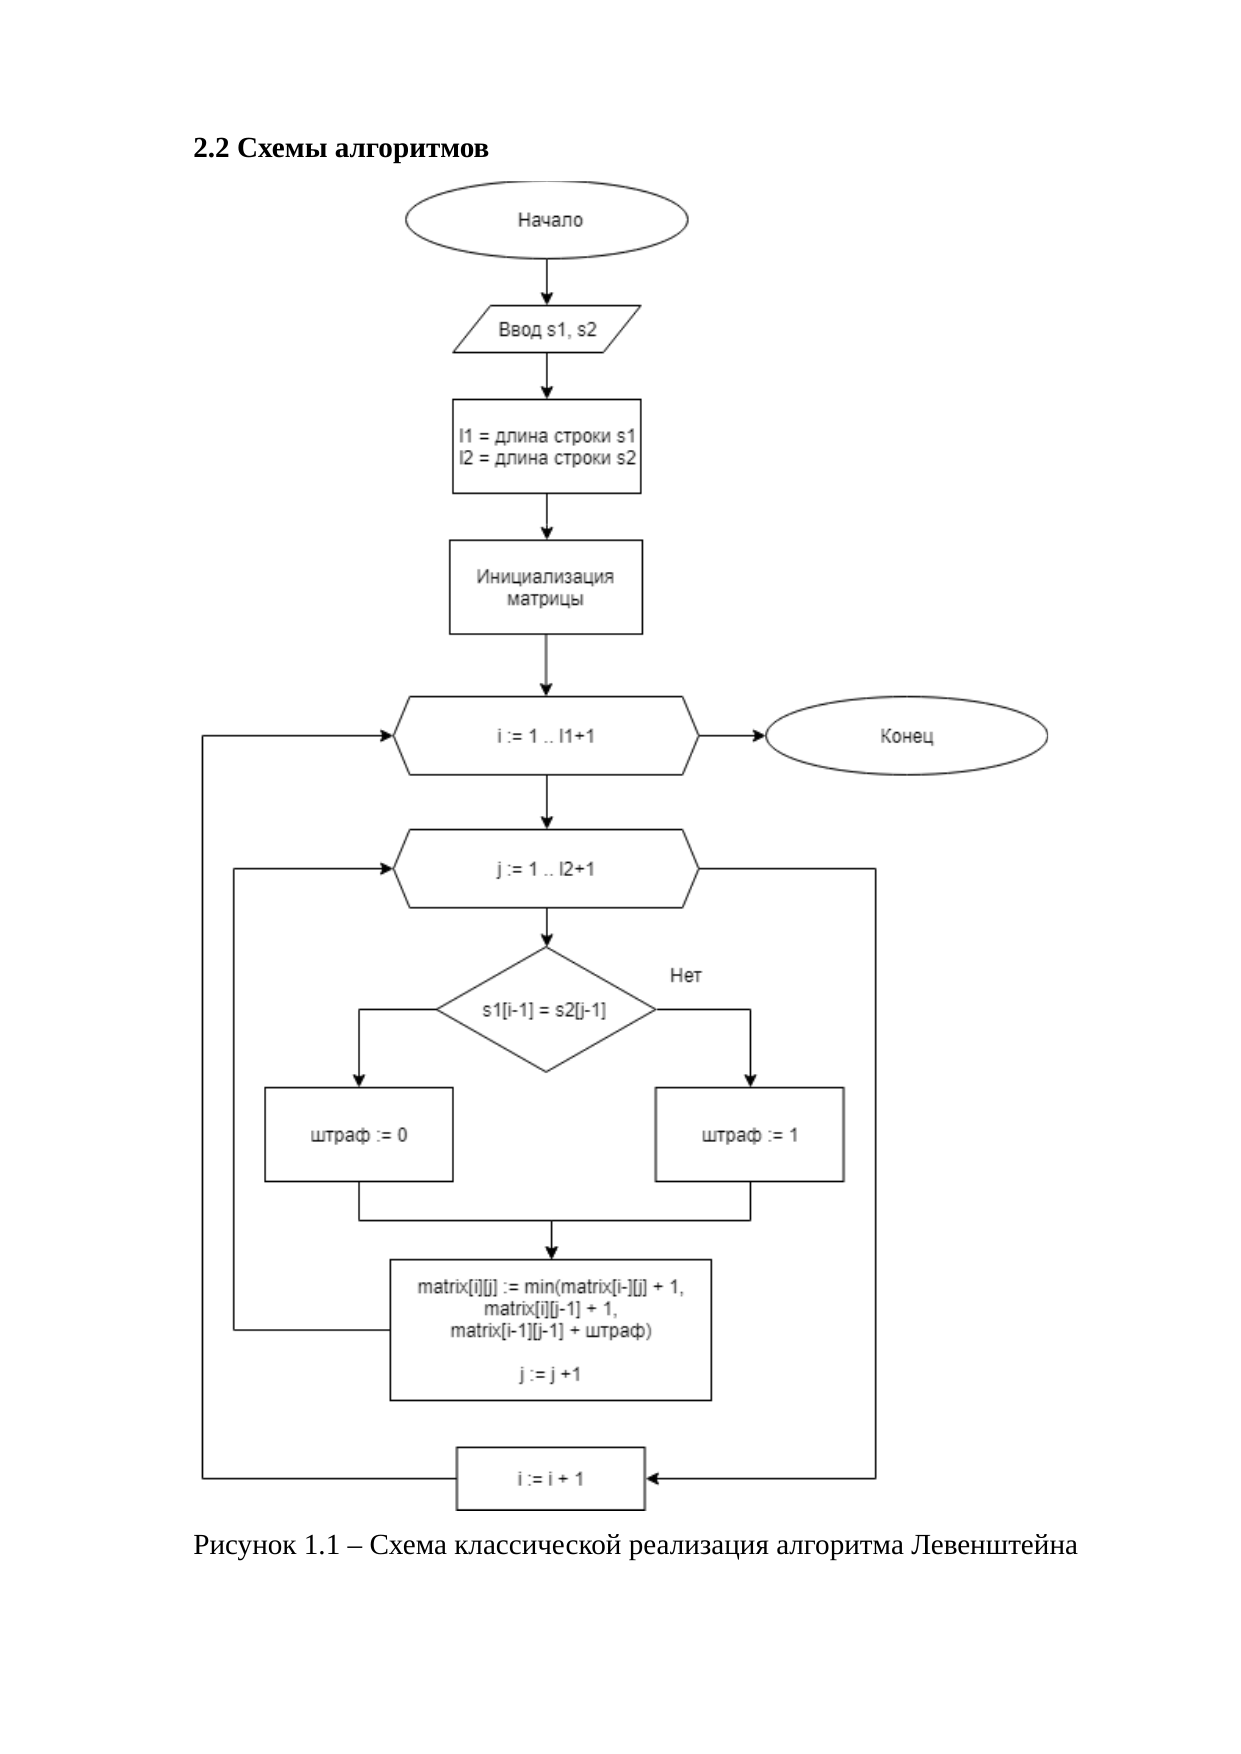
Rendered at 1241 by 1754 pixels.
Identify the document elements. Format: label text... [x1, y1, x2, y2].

list 2.2 Схемы алгоритмов [156, 131, 1122, 164]
list Рисунок 1.1 – Схема классической реализация алгоритма Левенштейна [156, 193, 1122, 1561]
picture [192, 181, 1049, 1511]
